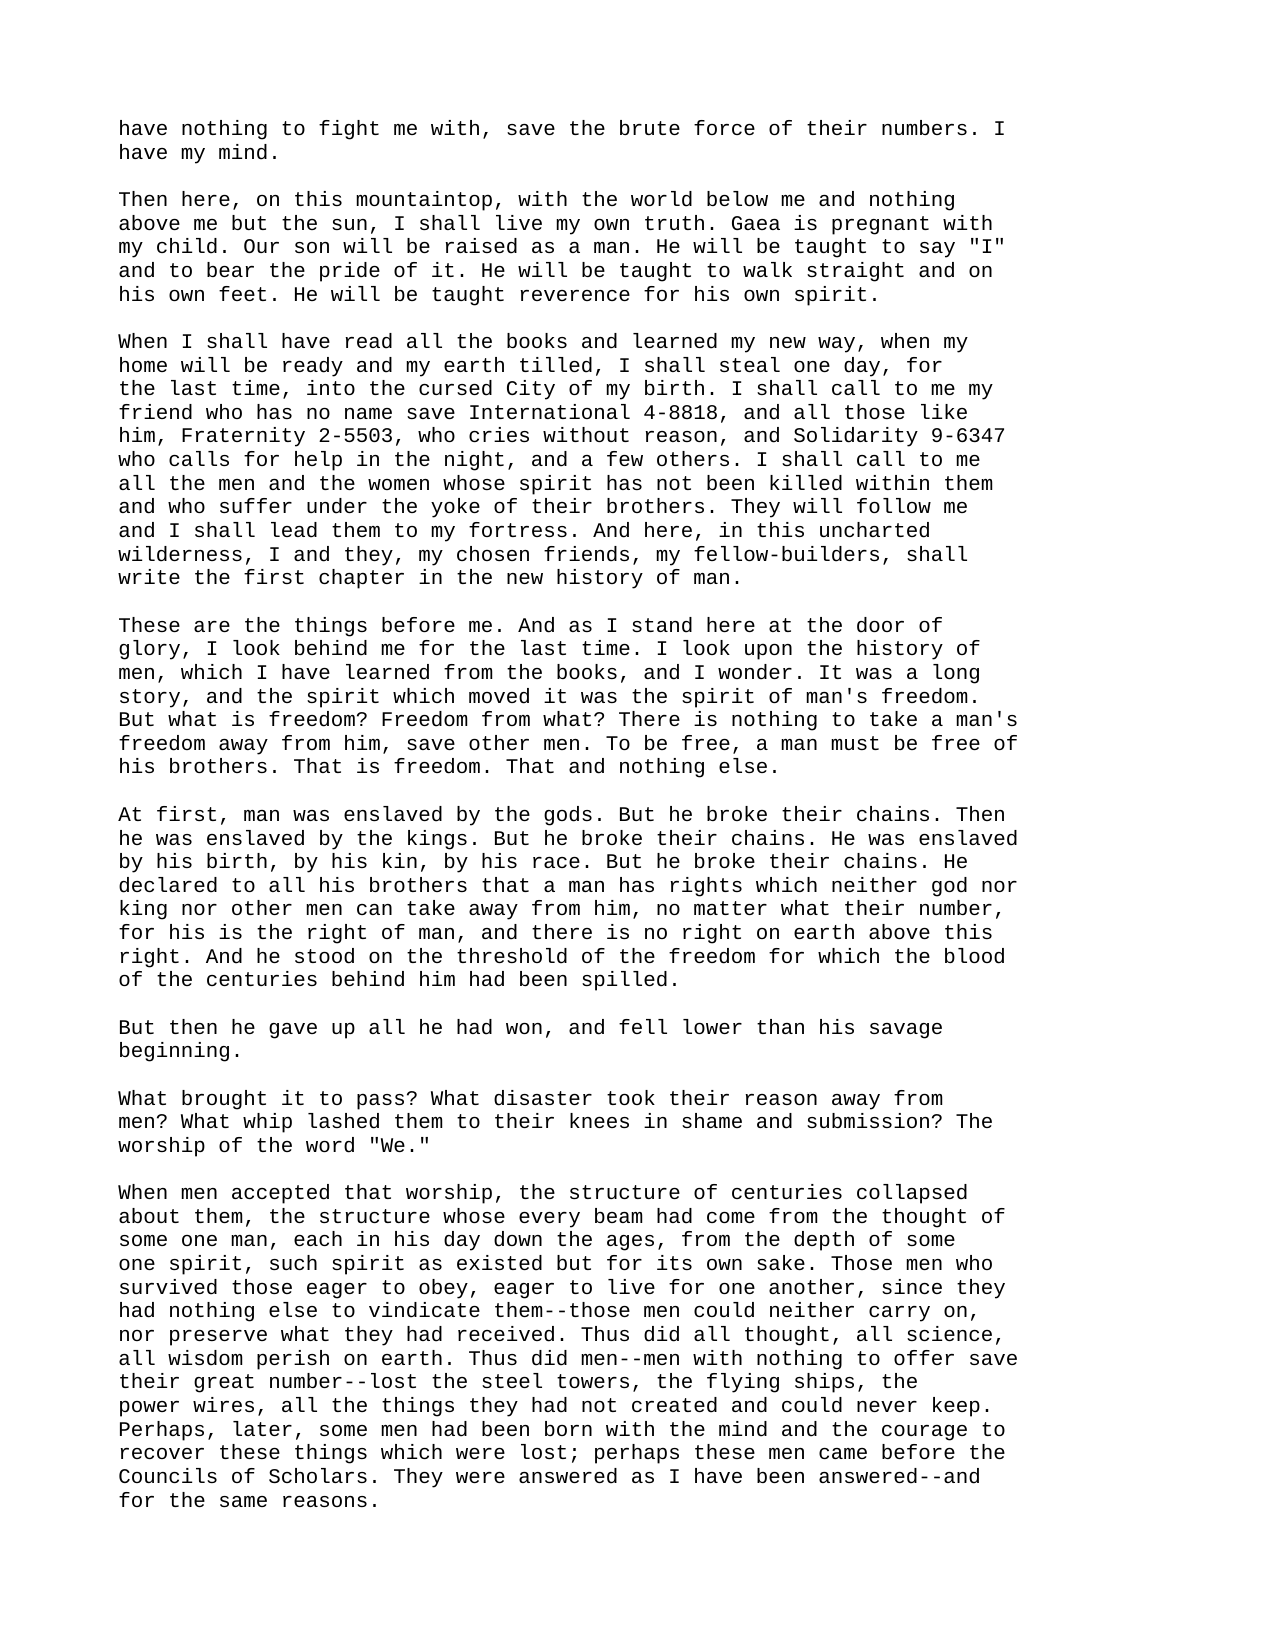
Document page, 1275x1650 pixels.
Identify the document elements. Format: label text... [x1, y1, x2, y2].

text all wisdom perish on earth. Thus did men--men with nothing to offer save [118, 1348, 1157, 1371]
text some one man, each in his day down the ages, from the depth of some [118, 1229, 1157, 1253]
text men? What whip lashed them to their knees in shame and submission? The [118, 1111, 1157, 1135]
text power wires, all the things they had not created and could never keep. [118, 1395, 1157, 1419]
text freedom away from him, save other men. To be free, a man must be free of [118, 733, 1157, 757]
text their great number--lost the steel towers, the flying ships, the [118, 1371, 1157, 1395]
text glory, I look behind me for the last time. I look upon the history of [118, 638, 1157, 662]
text one spirit, such spirit as existed but for its own sake. Those men who [118, 1253, 1157, 1277]
text king nor other men can take away from him, no matter what their number, [118, 898, 1157, 922]
text right. And he stood on the threshold of the freedom for which the blood [118, 946, 1157, 969]
text for the same reasons. [118, 1489, 1157, 1513]
text who calls for help in the night, and a few others. I shall call to me [118, 449, 1157, 473]
text by his birth, by his kin, by his race. But he broke their chains. He [118, 851, 1157, 875]
text When I shall have read all the books and learned my new way, when my [118, 331, 1157, 354]
text his brothers. That is freedom. That and nothing else. [118, 757, 1157, 780]
text friend who has no name save International 4-8818, and all those like [118, 402, 1157, 426]
text home will be ready and my earth tilled, I shall steal one day, for [118, 354, 1157, 378]
text But what is freedom? Freedom from what? There is nothing to take a man's [118, 709, 1157, 733]
text and to bear the pride of it. He will be taught to walk straight and on [118, 260, 1157, 284]
text At first, man was enslaved by the gods. But he broke their chains. Then [118, 804, 1157, 827]
text for his is the right of man, and there is no right on earth above this [118, 922, 1157, 946]
text These are the things before me. And as I stand here at the door of [118, 615, 1157, 638]
text Perhaps, later, some men had been born with the mind and the courage to [118, 1419, 1157, 1442]
text wilderness, I and they, my chosen friends, my fellow-builders, shall [118, 544, 1157, 567]
text write the first chapter in the new history of man. [118, 567, 1157, 591]
text recover these things which were lost; perhaps these men came before the [118, 1442, 1157, 1466]
text above me but the sun, I shall live my own truth. Gaea is pregnant with [118, 213, 1157, 236]
text him, Fraternity 2-5503, who cries without reason, and Solidarity 9-6347 [118, 426, 1157, 449]
text my child. Our son will be raised as a man. He will be taught to say "I" [118, 236, 1157, 260]
text of the centuries behind him had been spilled. [118, 969, 1157, 993]
text the last time, into the cursed City of my birth. I shall call to me my [118, 378, 1157, 402]
text about them, the structure whose every beam had come from the thought of [118, 1206, 1157, 1229]
text and I shall lead them to my fortress. And here, in this uncharted [118, 520, 1157, 544]
text beginning. [118, 1040, 1157, 1064]
text all the men and the women whose spirit has not been killed within them [118, 473, 1157, 496]
text worship of the word "We." [118, 1135, 1157, 1158]
text survived those eager to obey, eager to live for one another, since they [118, 1277, 1157, 1300]
text his own feet. He will be taught reverence for his own spirit. [118, 284, 1157, 307]
text But then he gave up all he had won, and fell lower than his savage [118, 1017, 1157, 1040]
text When men accepted that worship, the structure of centuries collapsed [118, 1182, 1157, 1206]
text story, and the spirit which moved it was the spirit of man's freedom. [118, 686, 1157, 709]
text Then here, on this mountaintop, with the world below me and nothing [118, 189, 1157, 213]
text he was enslaved by the kings. But he broke their chains. He was enslaved [118, 827, 1157, 851]
text nor preserve what they had received. Thus did all thought, all science, [118, 1324, 1157, 1348]
text men, which I have learned from the books, and I wonder. It was a long [118, 662, 1157, 686]
text Councils of Scholars. They were answered as I have been answered--and [118, 1466, 1157, 1489]
text have my mind. [118, 142, 1157, 165]
text had nothing else to vindicate them--those men could neither carry on, [118, 1300, 1157, 1324]
text What brought it to pass? What disaster took their reason away from [118, 1088, 1157, 1111]
text have nothing to fight me with, save the brute force of their numbers. I [118, 118, 1157, 142]
text declared to all his brothers that a man has rights which neither god nor [118, 875, 1157, 898]
text and who suffer under the yoke of their brothers. They will follow me [118, 496, 1157, 520]
